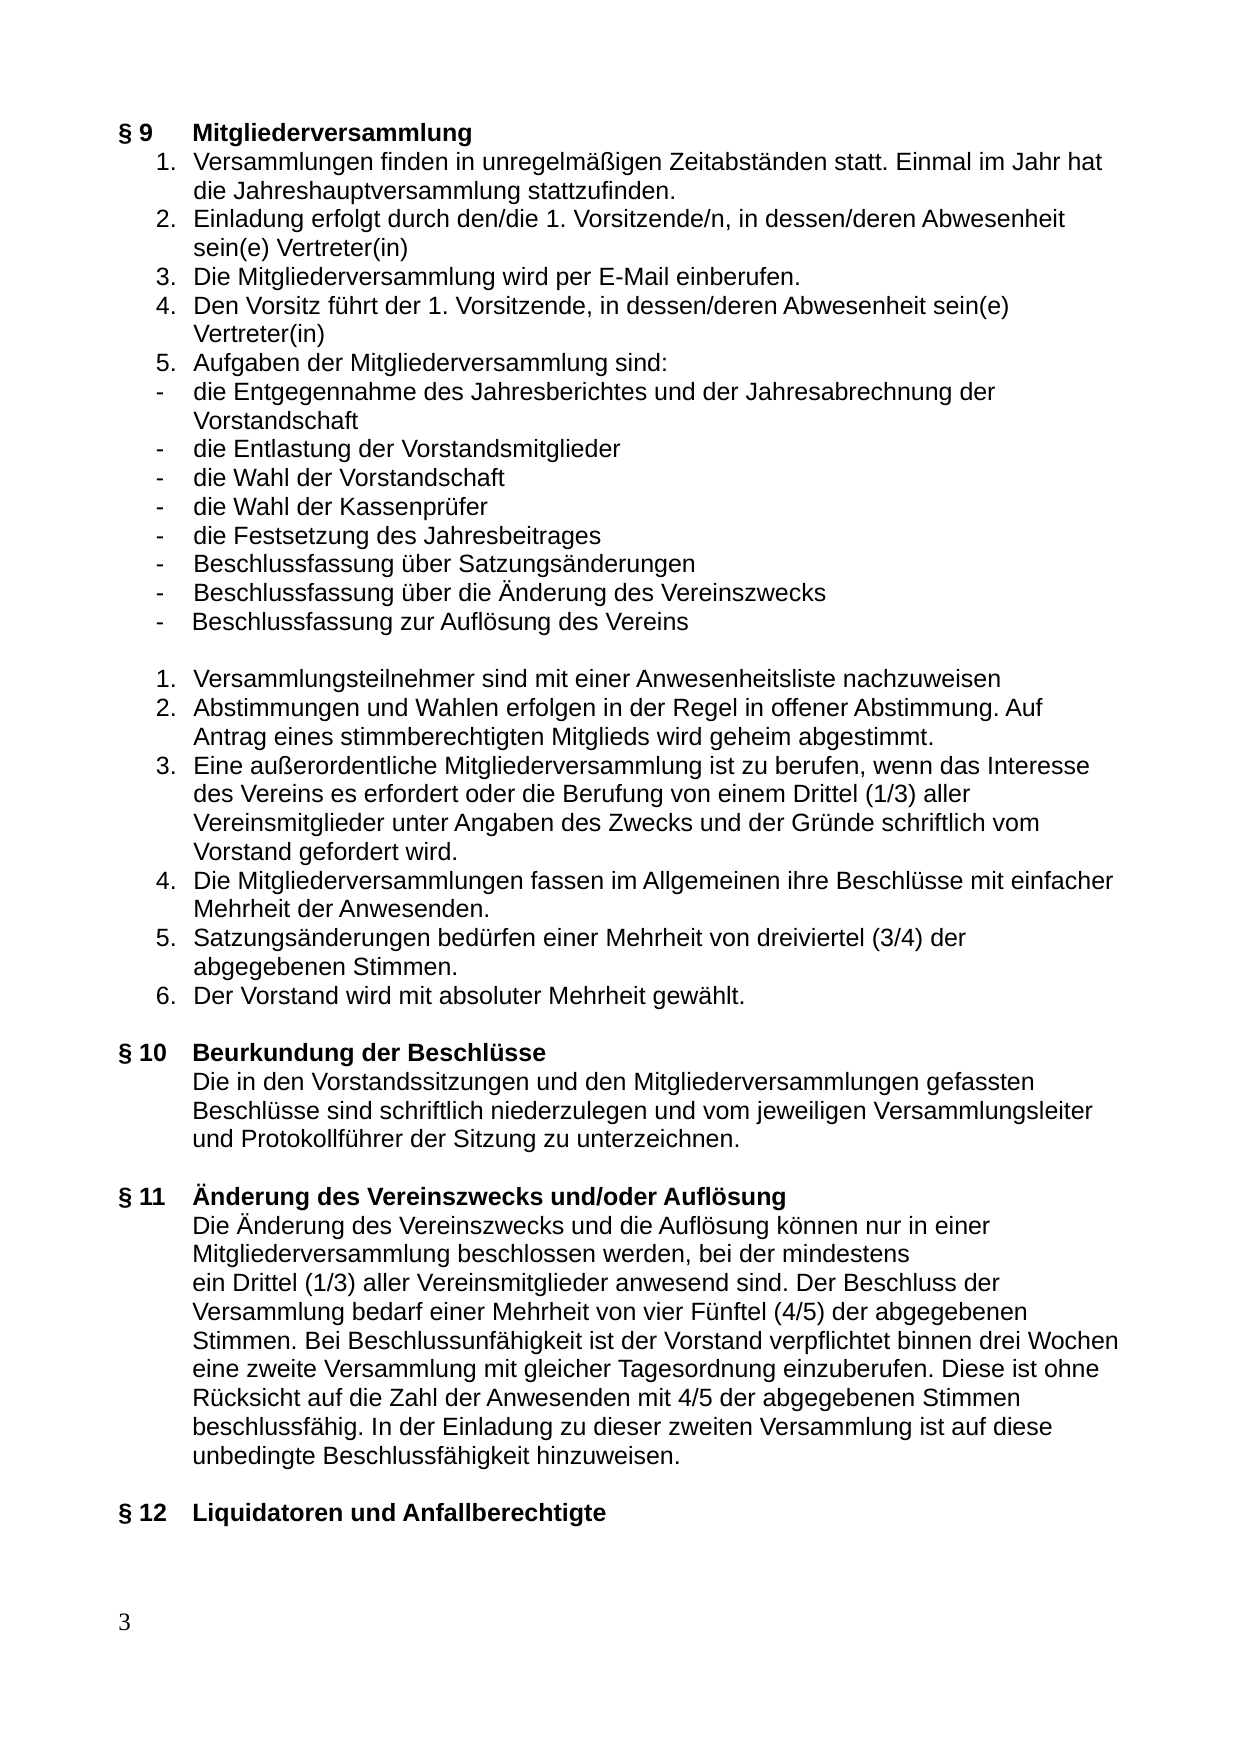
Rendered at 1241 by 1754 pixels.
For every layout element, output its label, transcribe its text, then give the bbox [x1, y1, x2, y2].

list Die Mitgliederversammlung wird per E-Mail einberufen. [156, 262, 1122, 291]
text § 10 Beurkundung der Beschlüsse [118, 1038, 1122, 1067]
list die Festsetzung des Jahresbeitrages [156, 521, 1122, 549]
text § 12 Liquidatoren und Anfallberechtigte [118, 1498, 1122, 1527]
list Satzungsänderungen bedürfen einer Mehrheit von dreiviertel (3/4) der abgegebenen Stimmen. [156, 923, 1122, 981]
list Versammlungen finden in unregelmäßigen Zeitabständen statt. Einmal im Jahr hat die Jahreshauptversammlung stattzufinden. [156, 147, 1122, 204]
list Abstimmungen und Wahlen erfolgen in der Regel in offener Abstimmung. Auf Antrag eines stimmberechtigten Mitglieds wird geheim abgestimmt. [156, 693, 1122, 751]
list die Entgegennahme des Jahresberichtes und der Jahresabrechnung der Vorstandschaft [156, 377, 1122, 434]
list die Entlastung der Vorstandsmitglieder [156, 434, 1122, 463]
list Versammlungsteilnehmer sind mit einer Anwesenheitsliste nachzuweisen [156, 664, 1122, 693]
text § 9 Mitgliederversammlung [118, 118, 1122, 147]
list Die Mitgliederversammlungen fassen im Allgemeinen ihre Beschlüsse mit einfacher Mehrheit der Anwesenden. [156, 866, 1122, 923]
list Der Vorstand wird mit absoluter Mehrheit gewählt. [156, 981, 1122, 1009]
list Den Vorsitz führt der 1. Vorsitzende, in dessen/deren Abwesenheit sein(e) Vertreter(in) [156, 291, 1122, 348]
list Beschlussfassung über die Änderung des Vereinszwecks [156, 578, 1122, 607]
text ein Drittel (1/3) aller Vereinsmitglieder anwesend sind. Der Beschluss der Versammlung bedarf einer Mehrheit von vier Fünftel (4/5) der abgegebenen Stimmen. Bei Beschlussunfähigkeit ist der Vorstand verpflichtet binnen drei Wochen eine zweite Versammlung mit gleicher Tagesordnung einzuberufen. Diese ist ohne Rücksicht auf die Zahl der Anwesenden mit 4/5 der abgegebenen Stimmen beschlussfähig. In der Einladung zu dieser zweiten Versammlung ist auf diese unbedingte Beschlussfähigkeit hinzuweisen. [192, 1268, 1122, 1469]
list Beschlussfassung über Satzungsänderungen [156, 549, 1122, 578]
list die Wahl der Kassenprüfer [156, 492, 1122, 521]
list die Wahl der Vorstandschaft [156, 463, 1122, 492]
text Die in den Vorstandssitzungen und den Mitgliederversammlungen gefassten Beschlüsse sind schriftlich niederzulegen und vom jeweiligen Versammlungsleiter und Protokollführer der Sitzung zu unterzeichnen. [192, 1067, 1122, 1153]
list Einladung erfolgt durch den/die 1. Vorsitzende/n, in dessen/deren Abwesenheit sein(e) Vertreter(in) [156, 204, 1122, 262]
text Die Änderung des Vereinszwecks und die Auflösung können nur in einer Mitgliederversammlung beschlossen werden, bei der mindestens [192, 1211, 1122, 1268]
list Aufgaben der Mitgliederversammlung sind: [156, 348, 1122, 377]
text § 11 Änderung des Vereinszwecks und/oder Auflösung [118, 1182, 1122, 1211]
list Eine außerordentliche Mitgliederversammlung ist zu berufen, wenn das Interesse des Vereins es erfordert oder die Berufung von einem Drittel (1/3) aller Vereinsmitglieder unter Angaben des Zwecks und der Gründe schriftlich vom Vorstand gefordert wird. [156, 751, 1122, 866]
text - Beschlussfassung zur Auflösung des Vereins [156, 607, 1122, 636]
